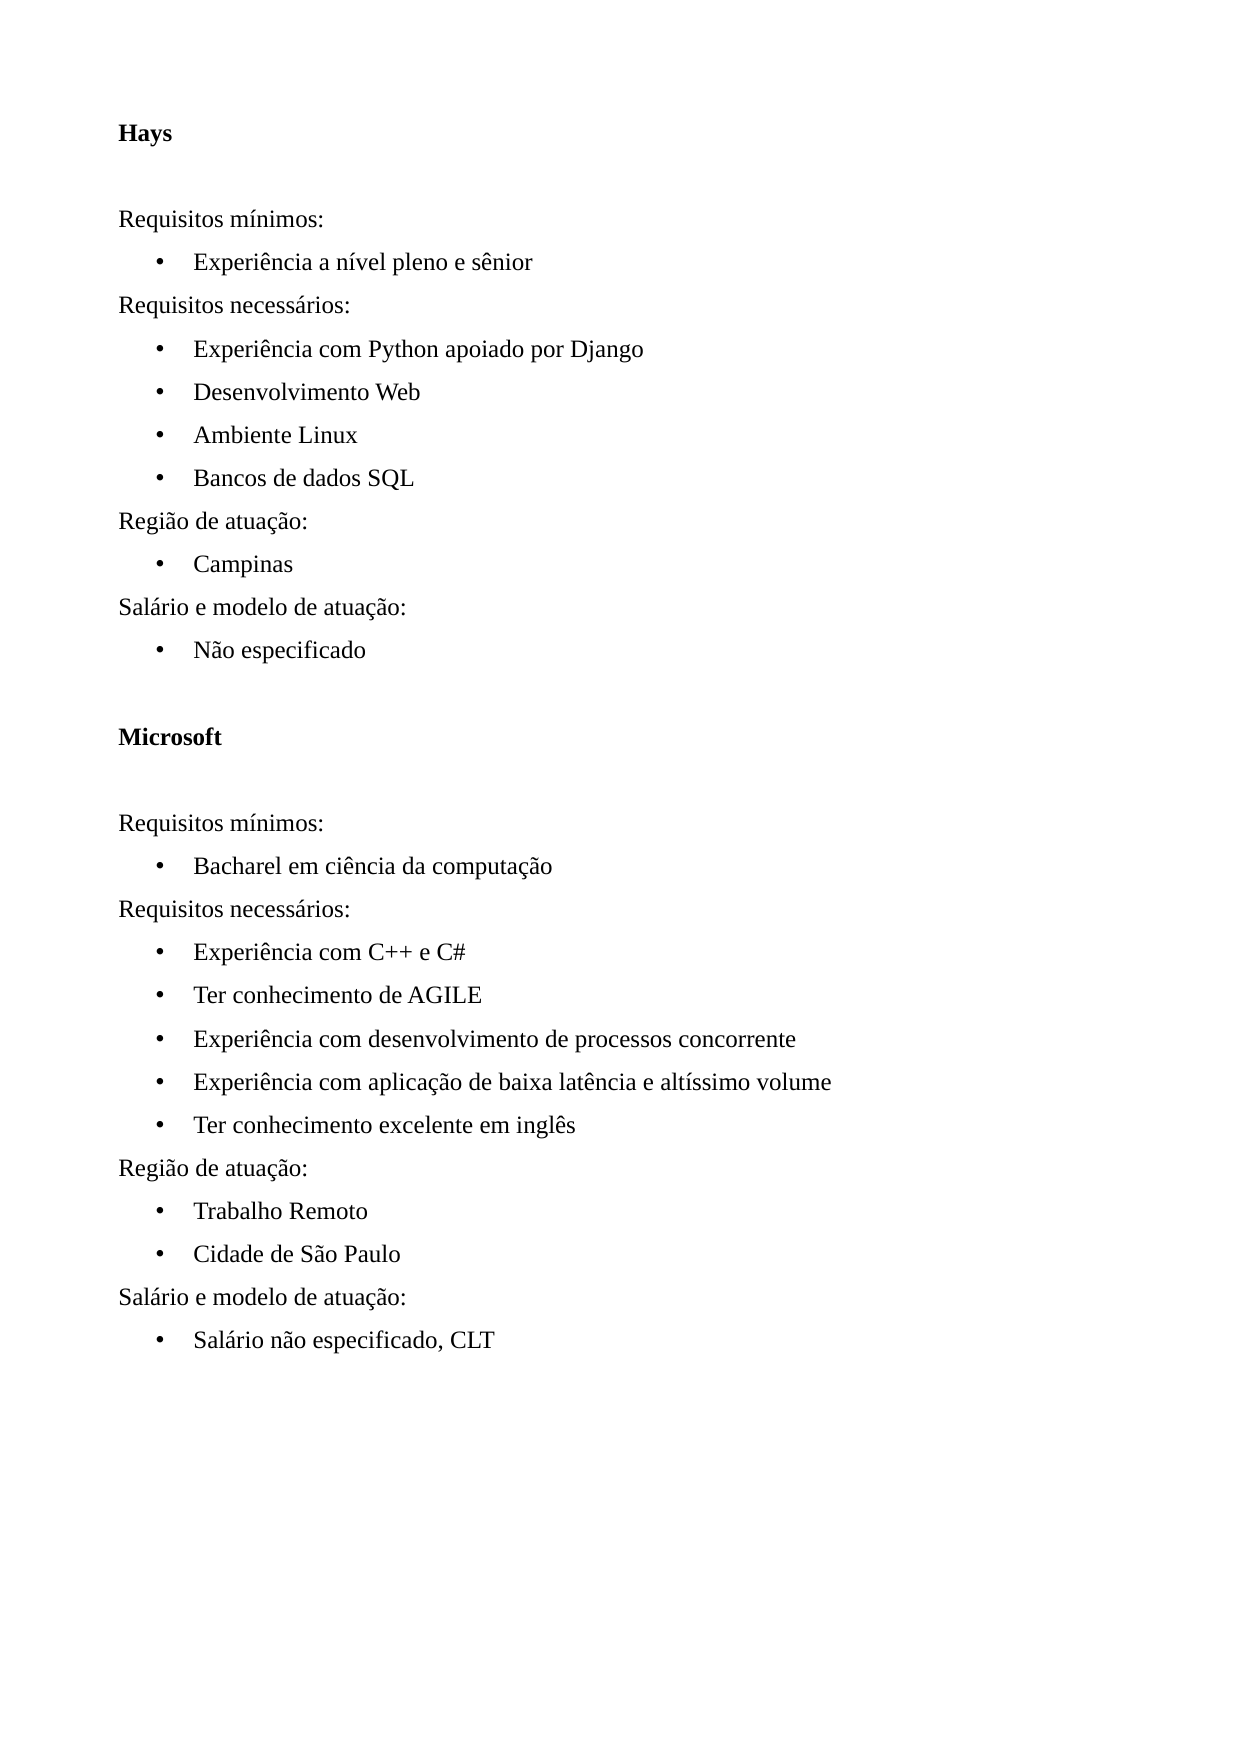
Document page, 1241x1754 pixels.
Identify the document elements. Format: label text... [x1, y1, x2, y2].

list Experiência a nível pleno e sênior [156, 247, 1122, 276]
list Cidade de São Paulo [156, 1239, 1122, 1268]
list Experiência com Python apoiado por Django [156, 334, 1122, 362]
list Desenvolvimento Web [156, 377, 1122, 406]
text Requisitos mínimos: [118, 808, 1122, 837]
text Salário e modelo de atuação: [118, 592, 1122, 621]
text Hays [118, 118, 1122, 147]
text Requisitos necessários: [118, 291, 1122, 319]
list Experiência com aplicação de baixa latência e altíssimo volume [156, 1067, 1122, 1096]
list Ter conhecimento de AGILE [156, 981, 1122, 1009]
text Salário e modelo de atuação: [118, 1282, 1122, 1311]
text Requisitos necessários: [118, 894, 1122, 923]
list Bancos de dados SQL [156, 463, 1122, 492]
list Campinas [156, 549, 1122, 578]
list Ambiente Linux [156, 420, 1122, 449]
text Microsoft [118, 722, 1122, 751]
list Bacharel em ciência da computação [156, 851, 1122, 880]
list Experiência com desenvolvimento de processos concorrente [156, 1024, 1122, 1052]
list Salário não especificado, CLT [156, 1326, 1122, 1354]
list Ter conhecimento excelente em inglês [156, 1110, 1122, 1139]
text Requisitos mínimos: [118, 204, 1122, 233]
text Região de atuação: [118, 1153, 1122, 1182]
list Trabalho Remoto [156, 1196, 1122, 1225]
list Não especificado [156, 636, 1122, 664]
text Região de atuação: [118, 506, 1122, 535]
list Experiência com C++ e C# [156, 937, 1122, 966]
